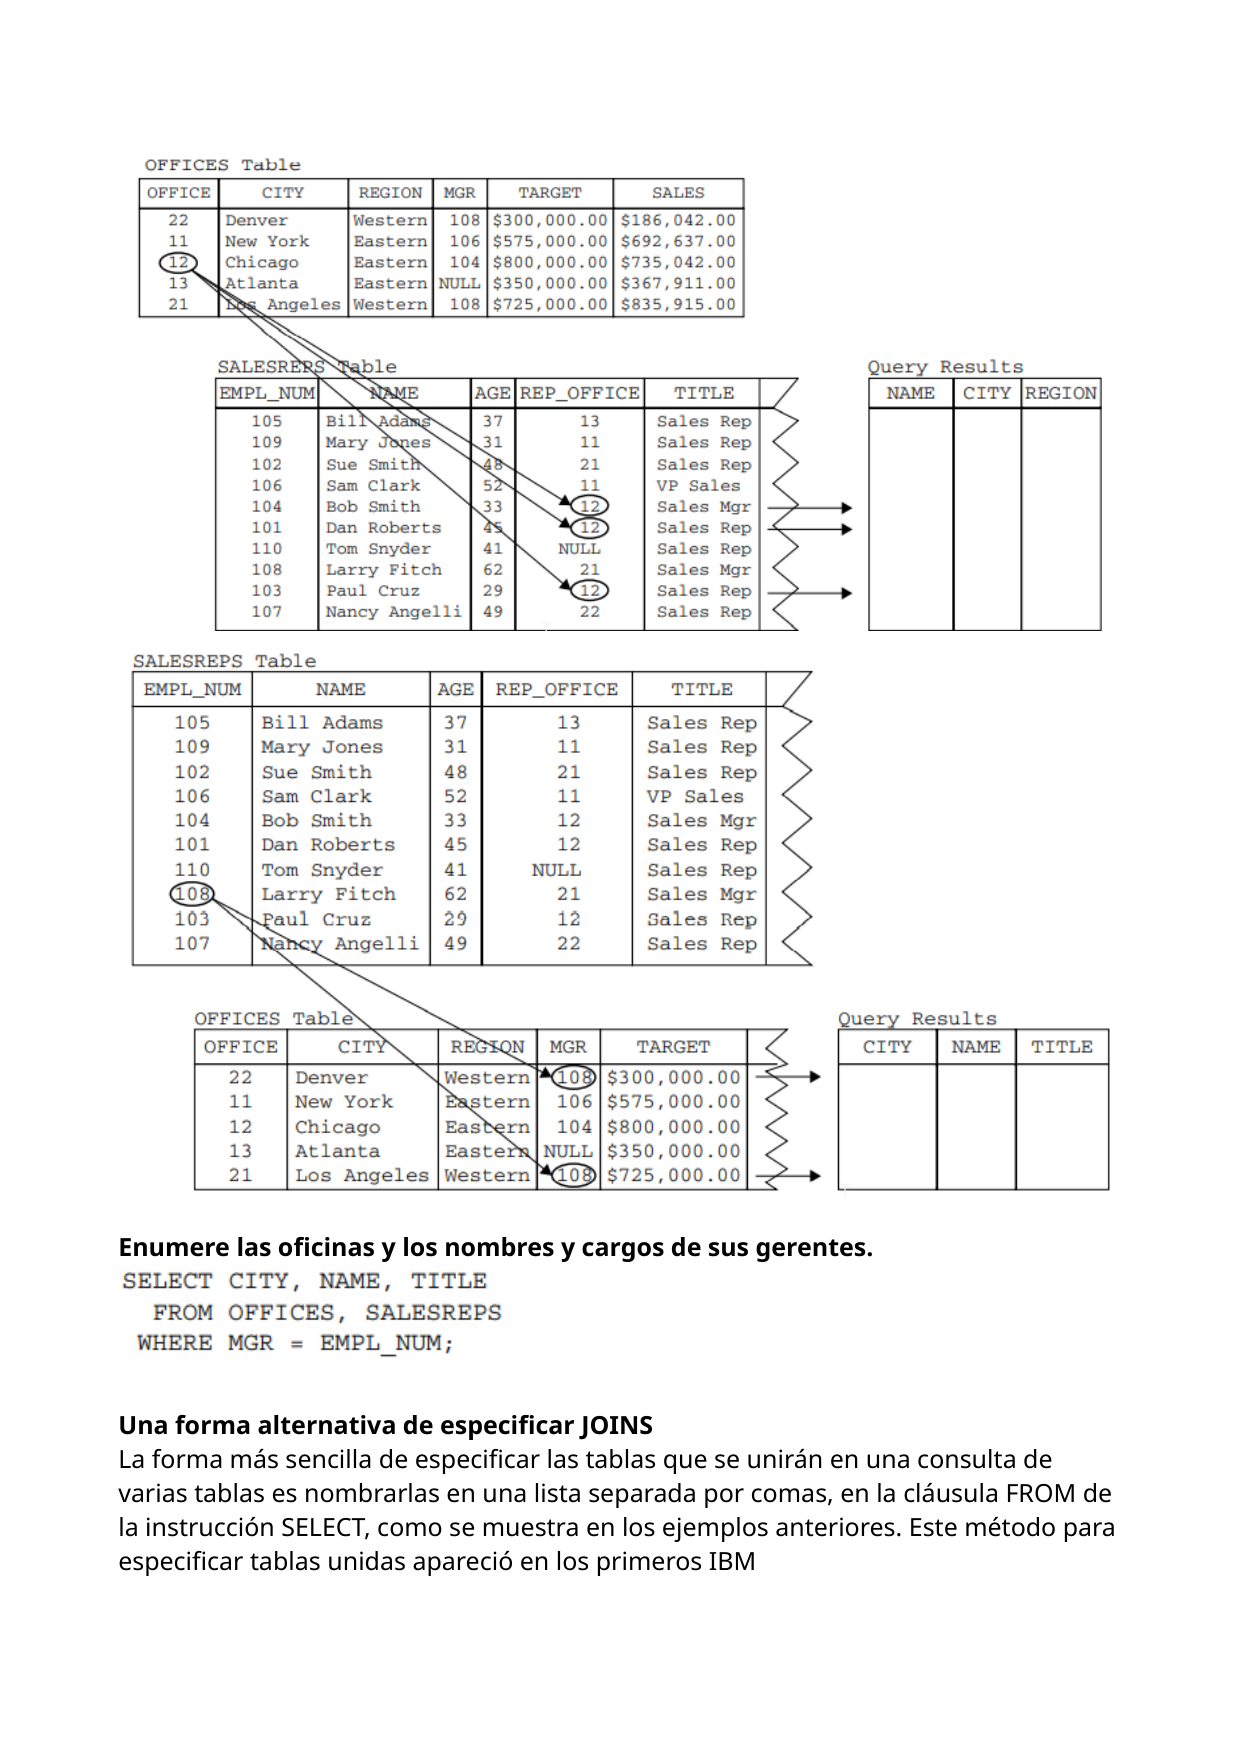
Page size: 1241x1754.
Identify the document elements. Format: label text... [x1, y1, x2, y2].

text Enumere las oficinas y los nombres y cargos de sus gerentes. [118, 1230, 1122, 1264]
text La forma más sencilla de especificar las tablas que se unirán en una consulta de varias tablas es nombrarlas en una lista separada por comas, en la cláusula FROM de la instrucción SELECT, como se muestra en los ejemplos anteriores. Este método para especificar tablas unidas apareció en los primeros IBM [118, 1442, 1122, 1578]
text Una forma alternativa de especificar JOINS [118, 1407, 1122, 1442]
